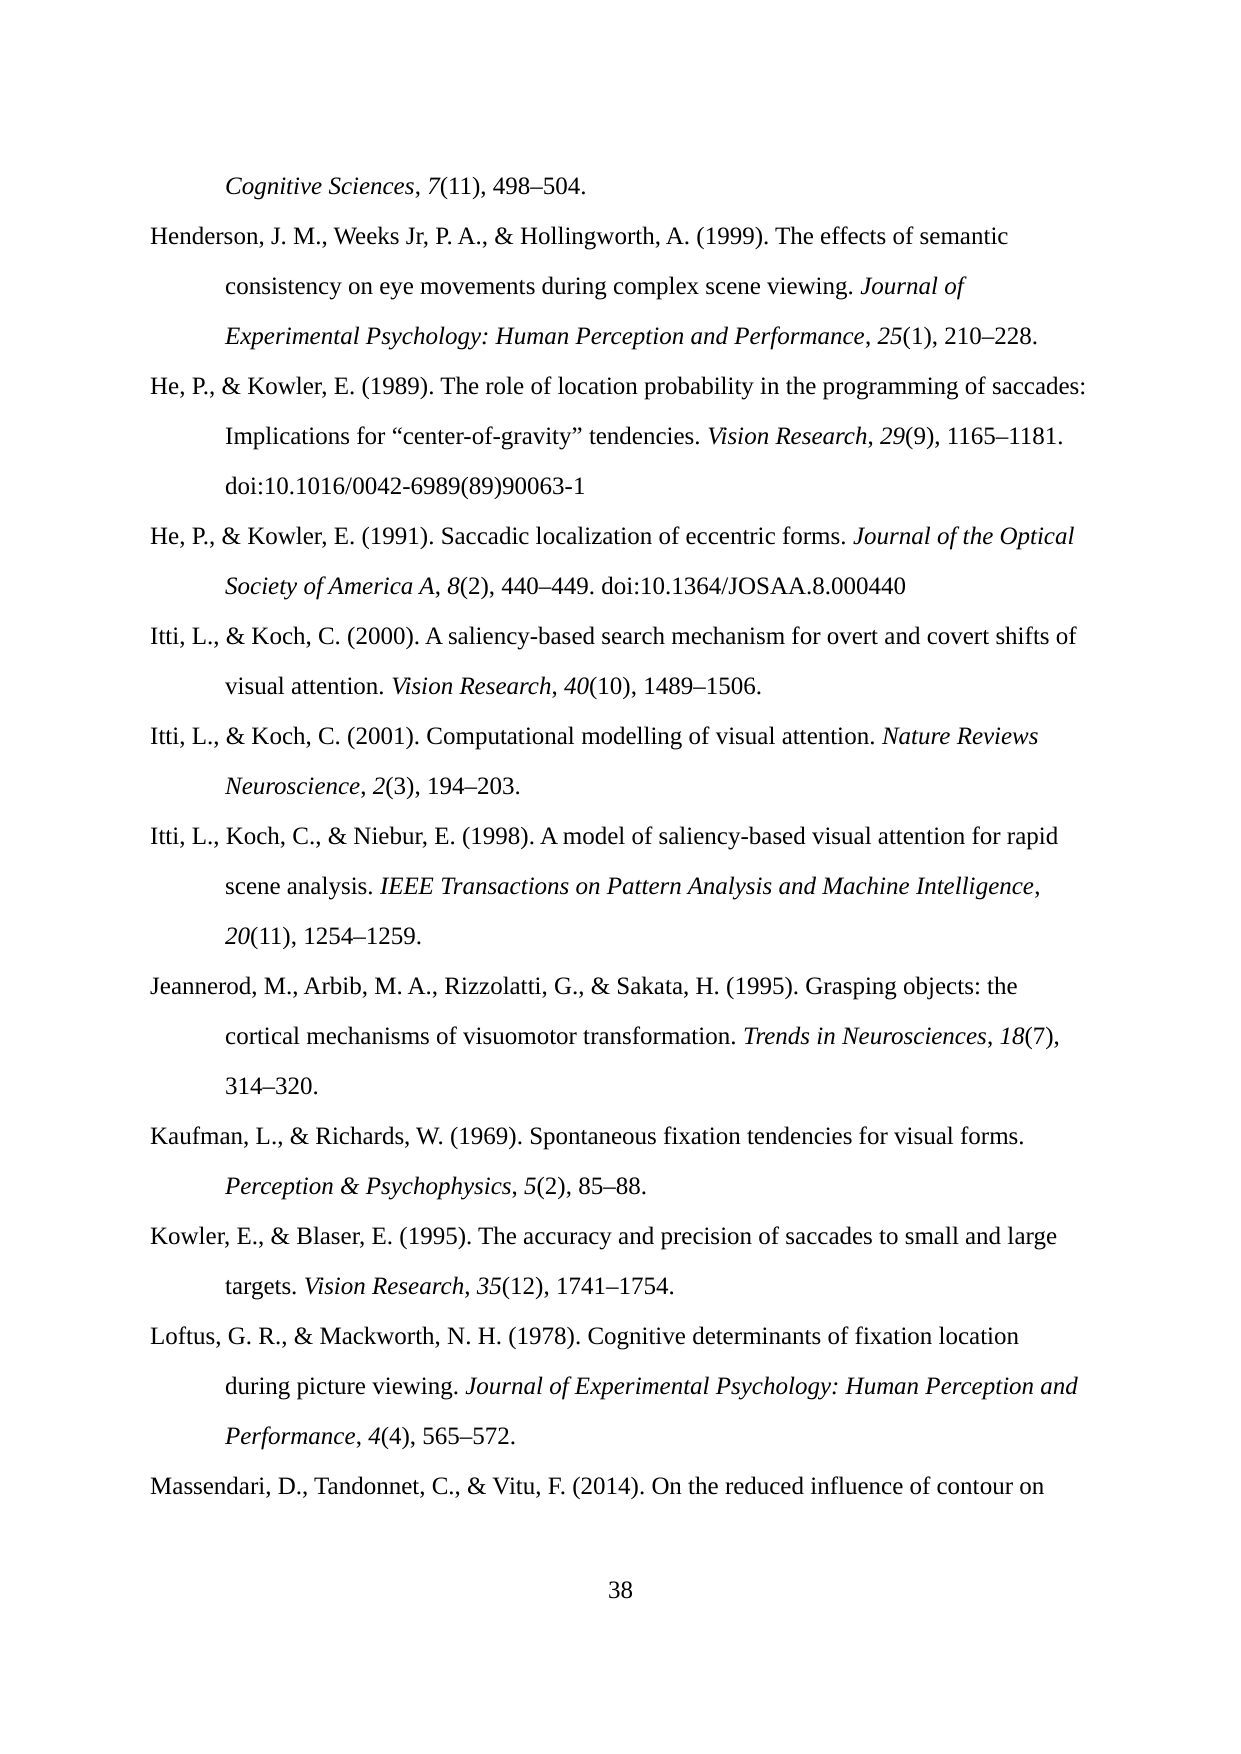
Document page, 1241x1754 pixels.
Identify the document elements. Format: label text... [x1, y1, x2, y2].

text Massendari, D., Tandonnet, C., & Vitu, F. (2014). On the reduced influence of contour on [150, 1450, 1091, 1500]
text He, P., & Kowler, E. (1989). The role of location probability in the programming of saccades: Implications for “center-of-gravity” tendencies. Vision Research, 29(9), 1165–1181. doi:10.1016/0042-6989(89)90063-1 [150, 350, 1091, 500]
text Itti, L., & Koch, C. (2001). Computational modelling of visual attention. Nature Reviews Neuroscience, 2(3), 194–203. [150, 700, 1091, 800]
text Kaufman, L., & Richards, W. (1969). Spontaneous fixation tendencies for visual forms. Perception & Psychophysics, 5(2), 85–88. [150, 1100, 1091, 1200]
text Henderson, J. M., Weeks Jr, P. A., & Hollingworth, A. (1999). The effects of semantic consistency on eye movements during complex scene viewing. Journal of Experimental Psychology: Human Perception and Performance, 25(1), 210–228. [150, 200, 1091, 350]
text He, P., & Kowler, E. (1991). Saccadic localization of eccentric forms. Journal of the Optical Society of America A, 8(2), 440–449. doi:10.1364/JOSAA.8.000440 [150, 500, 1091, 600]
text Loftus, G. R., & Mackworth, N. H. (1978). Cognitive determinants of fixation location during picture viewing. Journal of Experimental Psychology: Human Perception and Performance, 4(4), 565–572. [150, 1300, 1091, 1450]
text Itti, L., & Koch, C. (2000). A saliency-based search mechanism for overt and covert shifts of visual attention. Vision Research, 40(10), 1489–1506. [150, 600, 1091, 700]
text Cognitive Sciences, 7(11), 498–504. [150, 150, 1091, 200]
text Kowler, E., & Blaser, E. (1995). The accuracy and precision of saccades to small and large targets. Vision Research, 35(12), 1741–1754. [150, 1200, 1091, 1300]
text Jeannerod, M., Arbib, M. A., Rizzolatti, G., & Sakata, H. (1995). Grasping objects: the cortical mechanisms of visuomotor transformation. Trends in Neurosciences, 18(7), 314–320. [150, 950, 1091, 1100]
text Itti, L., Koch, C., & Niebur, E. (1998). A model of saliency-based visual attention for rapid scene analysis. IEEE Transactions on Pattern Analysis and Machine Intelligence, 20(11), 1254–1259. [150, 800, 1091, 950]
